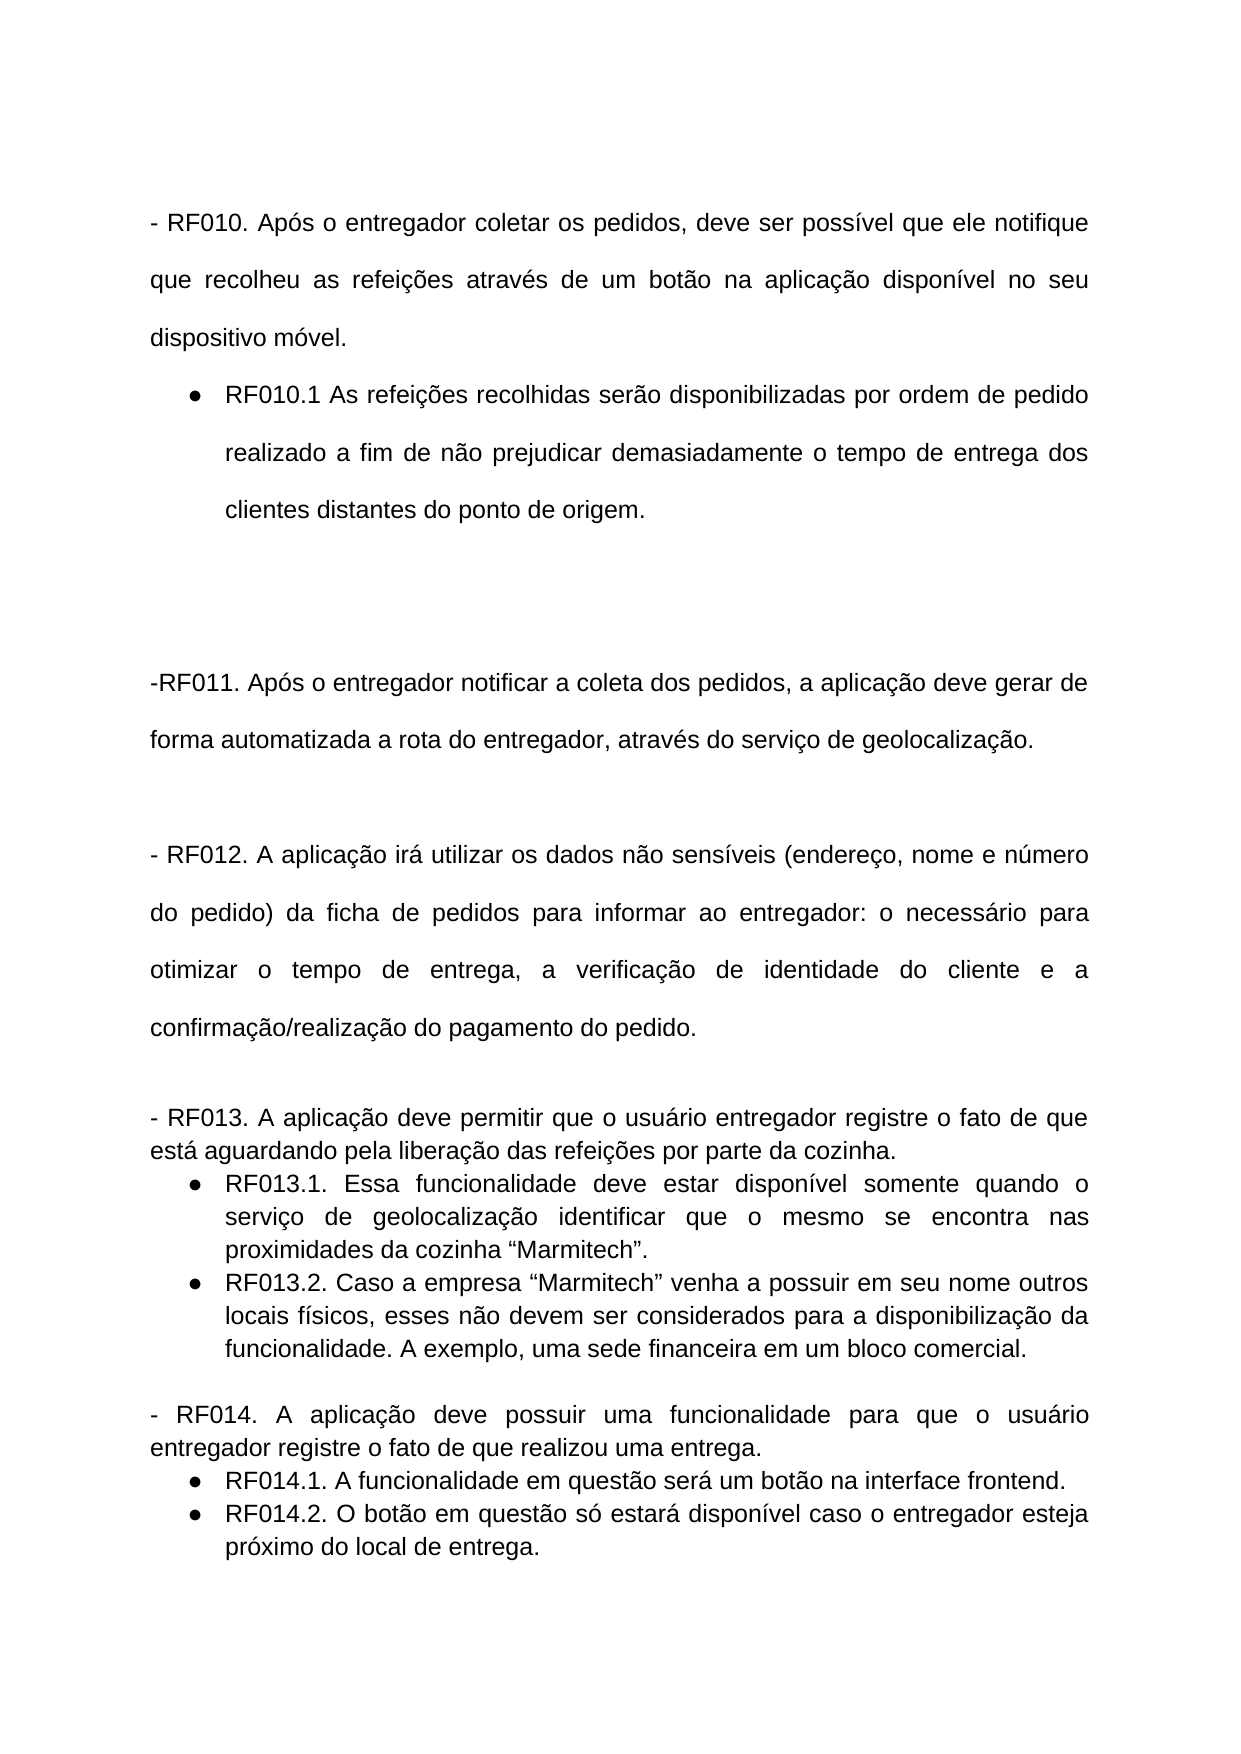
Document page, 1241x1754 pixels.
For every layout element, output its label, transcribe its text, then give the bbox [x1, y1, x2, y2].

text - RF014. A aplicação deve possuir uma funcionalidade para que o usuário entregador registre o fato de que realizou uma entrega. [150, 1400, 1091, 1462]
list RF014.2. O botão em questão só estará disponível caso o entregador esteja próximo do local de entrega. [187, 1499, 1091, 1561]
list RF013.2. Caso a empresa “Marmitech” venha a possuir em seu nome outros locais físicos, esses não devem ser considerados para a disponibilização da funcionalidade. A exemplo, uma sede financeira em um bloco comercial. [187, 1268, 1091, 1363]
list RF014.1. A funcionalidade em questão será um botão na interface frontend. [187, 1466, 1091, 1495]
text -RF011. Após o entregador notificar a coleta dos pedidos, a aplicação deve gerar de forma automatizada a rota do entregador, através do serviço de geolocalização. [150, 667, 1091, 754]
list RF010.1 As refeições recolhidas serão disponibilizadas por ordem de pedido realizado a fim de não prejudicar demasiadamente o tempo de entrega dos clientes distantes do ponto de origem. [187, 380, 1091, 524]
text - RF012. A aplicação irá utilizar os dados não sensíveis (endereço, nome e número do pedido) da ficha de pedidos para informar ao entregador: o necessário para otimizar o tempo de entrega, a verificação de identidade do cliente e a confirmação/realização do pagamento do pedido. [150, 840, 1091, 1041]
text - RF013. A aplicação deve permitir que o usuário entregador registre o fato de que está aguardando pela liberação das refeições por parte da cozinha. [150, 1103, 1091, 1165]
list RF013.1. Essa funcionalidade deve estar disponível somente quando o serviço de geolocalização identificar que o mesmo se encontra nas proximidades da cozinha “Marmitech”. [187, 1169, 1091, 1264]
text - RF010. Após o entregador coletar os pedidos, deve ser possível que ele notifique que recolheu as refeições através de um botão na aplicação disponível no seu dispositivo móvel. [150, 207, 1091, 351]
